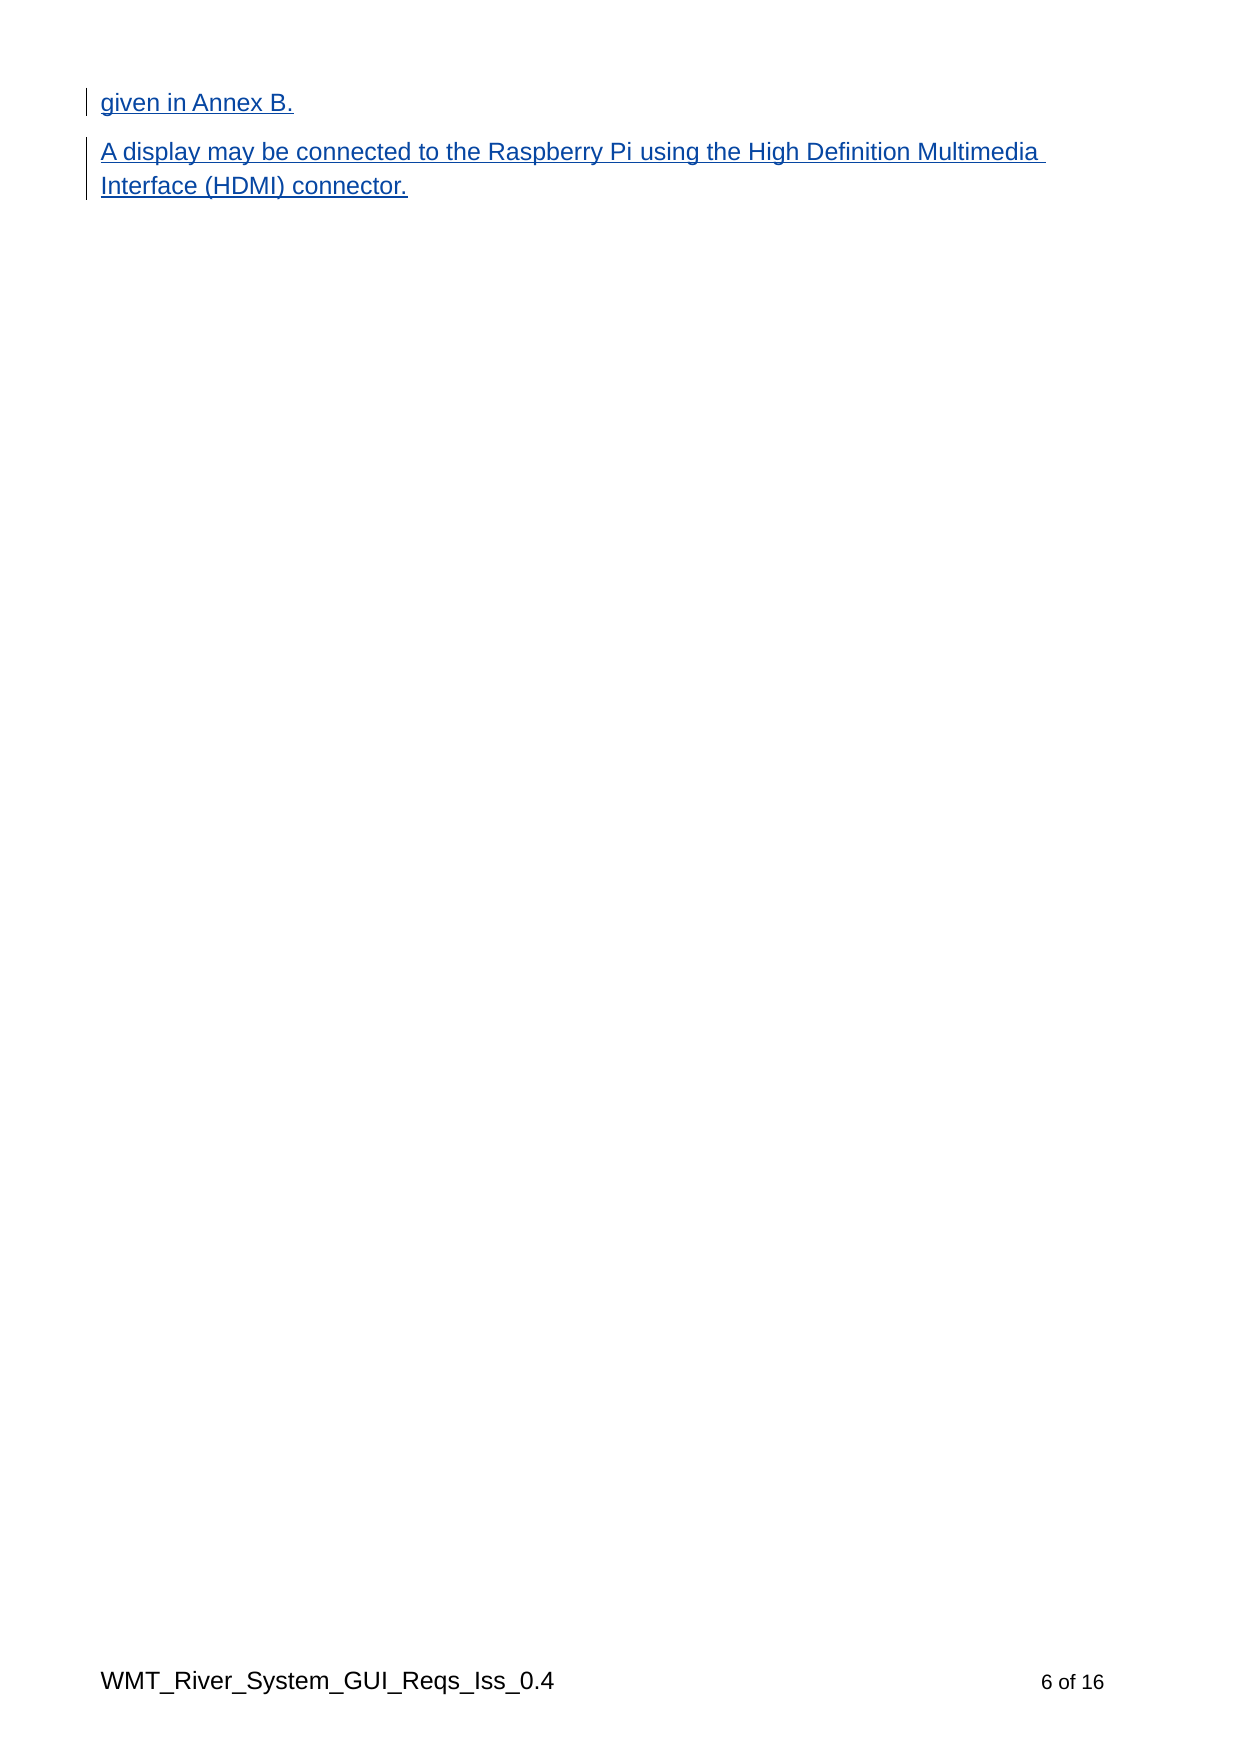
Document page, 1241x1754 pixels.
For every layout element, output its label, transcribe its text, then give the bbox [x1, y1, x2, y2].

text A display may be connected to the Raspberry Pi using the High Definition Multimedia Interface (HDMI) connector. [100, 137, 1140, 200]
text given in Annex B. [100, 88, 1140, 116]
